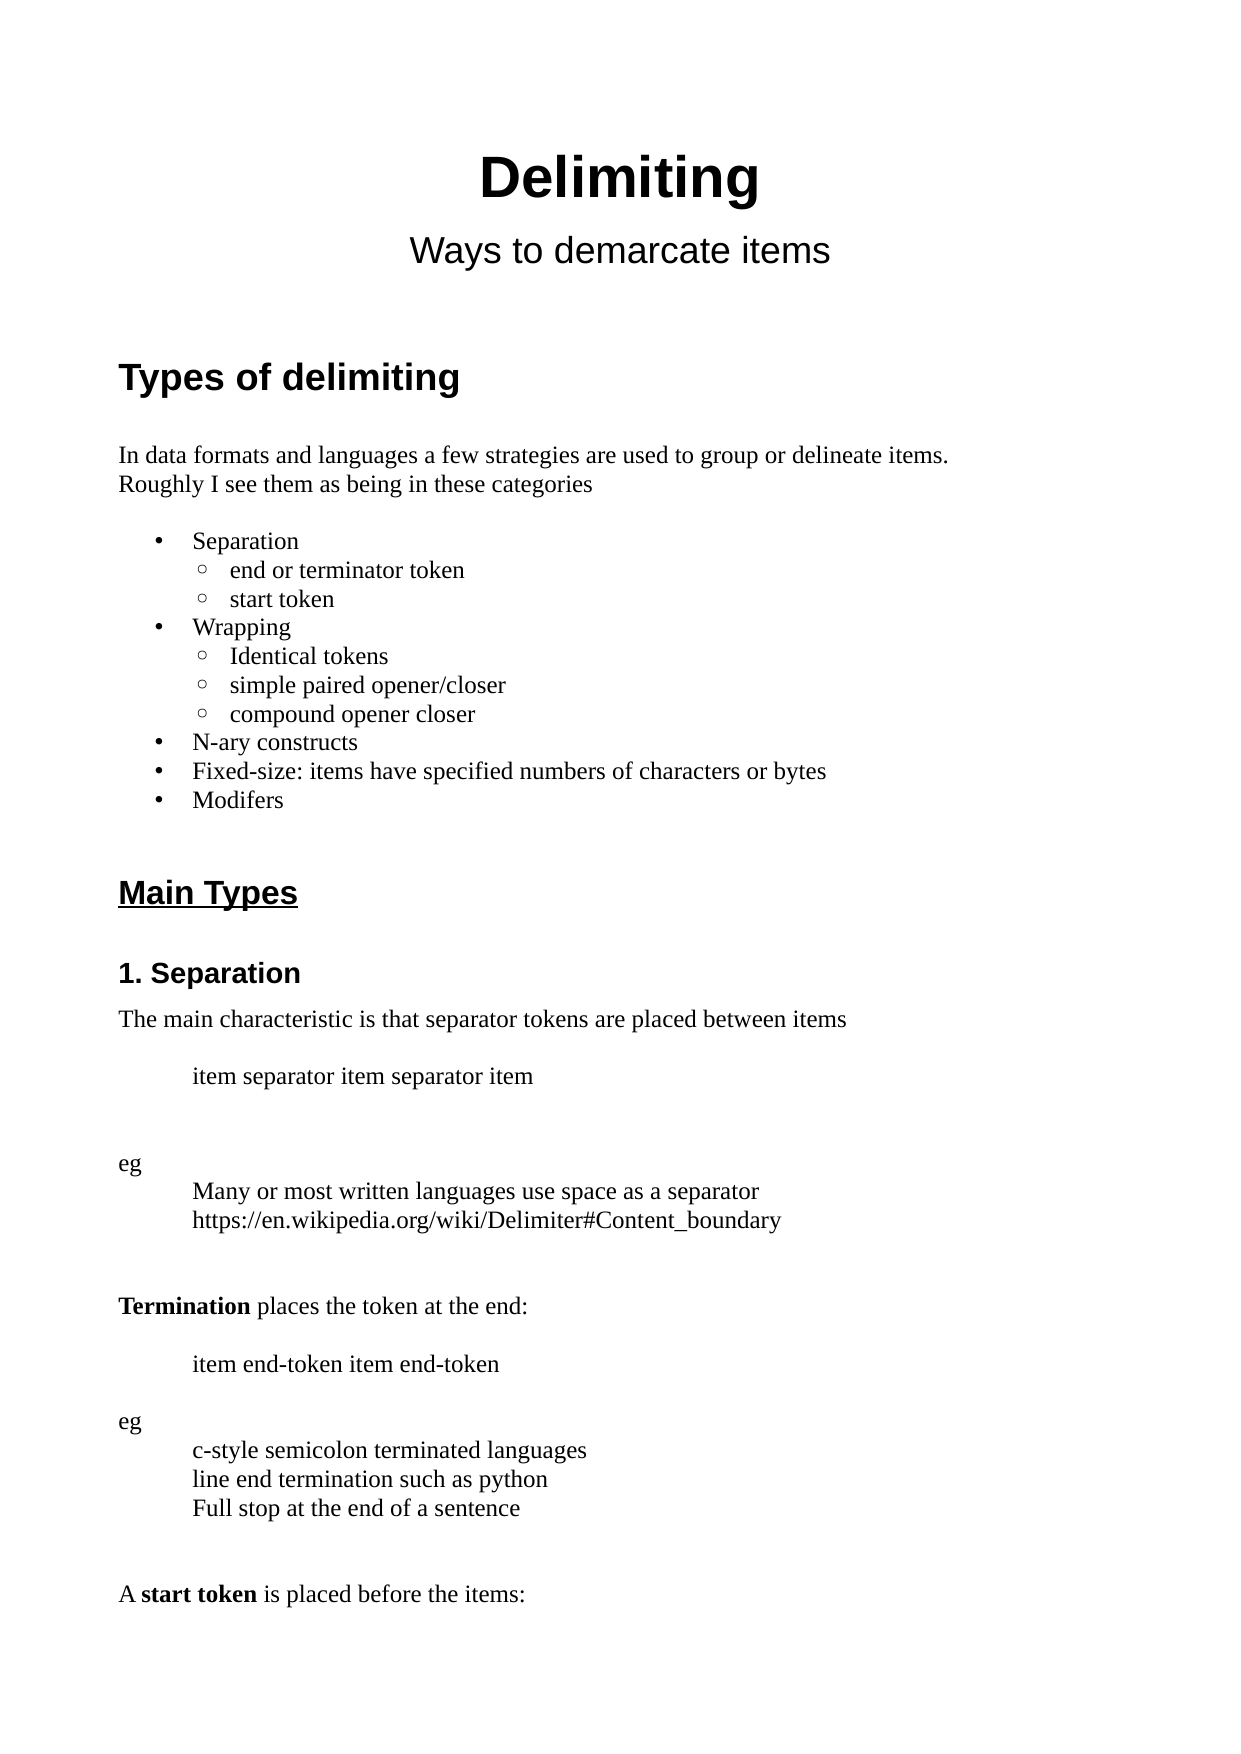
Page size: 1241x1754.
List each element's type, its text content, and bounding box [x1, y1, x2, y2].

text c-style semicolon terminated languages [118, 1435, 1122, 1464]
text https://en.wikipedia.org/wiki/Delimiter#Content_boundary [118, 1205, 1122, 1234]
subtitle Types of delimiting [118, 355, 1122, 399]
subtitle Main Types [118, 873, 1122, 911]
text eg [118, 1148, 1122, 1176]
list Wrapping [154, 612, 1122, 641]
text item separator item separator item [118, 1061, 1122, 1090]
list compound opener closer [192, 699, 1122, 727]
text Termination places the token at the end: [118, 1291, 1122, 1320]
text Roughly I see them as being in these categories [118, 469, 1122, 497]
subtitle Ways to demarcate items [118, 229, 1122, 272]
text In data formats and languages a few strategies are used to group or delineate items. [118, 440, 1122, 469]
title Delimiting [118, 143, 1122, 210]
text Many or most written languages use space as a separator [118, 1176, 1122, 1205]
text eg [118, 1406, 1122, 1435]
text line end termination such as python [118, 1464, 1122, 1493]
list end or terminator token [192, 555, 1122, 584]
list N-ary constructs [154, 727, 1122, 756]
list Separation [154, 526, 1122, 555]
subtitle 1. Separation [118, 956, 1122, 989]
text Full stop at the end of a sentence [118, 1493, 1122, 1521]
text A start token is placed before the items: [118, 1579, 1122, 1608]
list simple paired opener/closer [192, 670, 1122, 699]
list Fixed-size: items have specified numbers of characters or bytes [154, 756, 1122, 785]
text The main characteristic is that separator tokens are placed between items [118, 1004, 1122, 1033]
list Identical tokens [192, 641, 1122, 670]
list Modifers [154, 785, 1122, 814]
list start token [192, 584, 1122, 612]
text item end-token item end-token [118, 1349, 1122, 1378]
